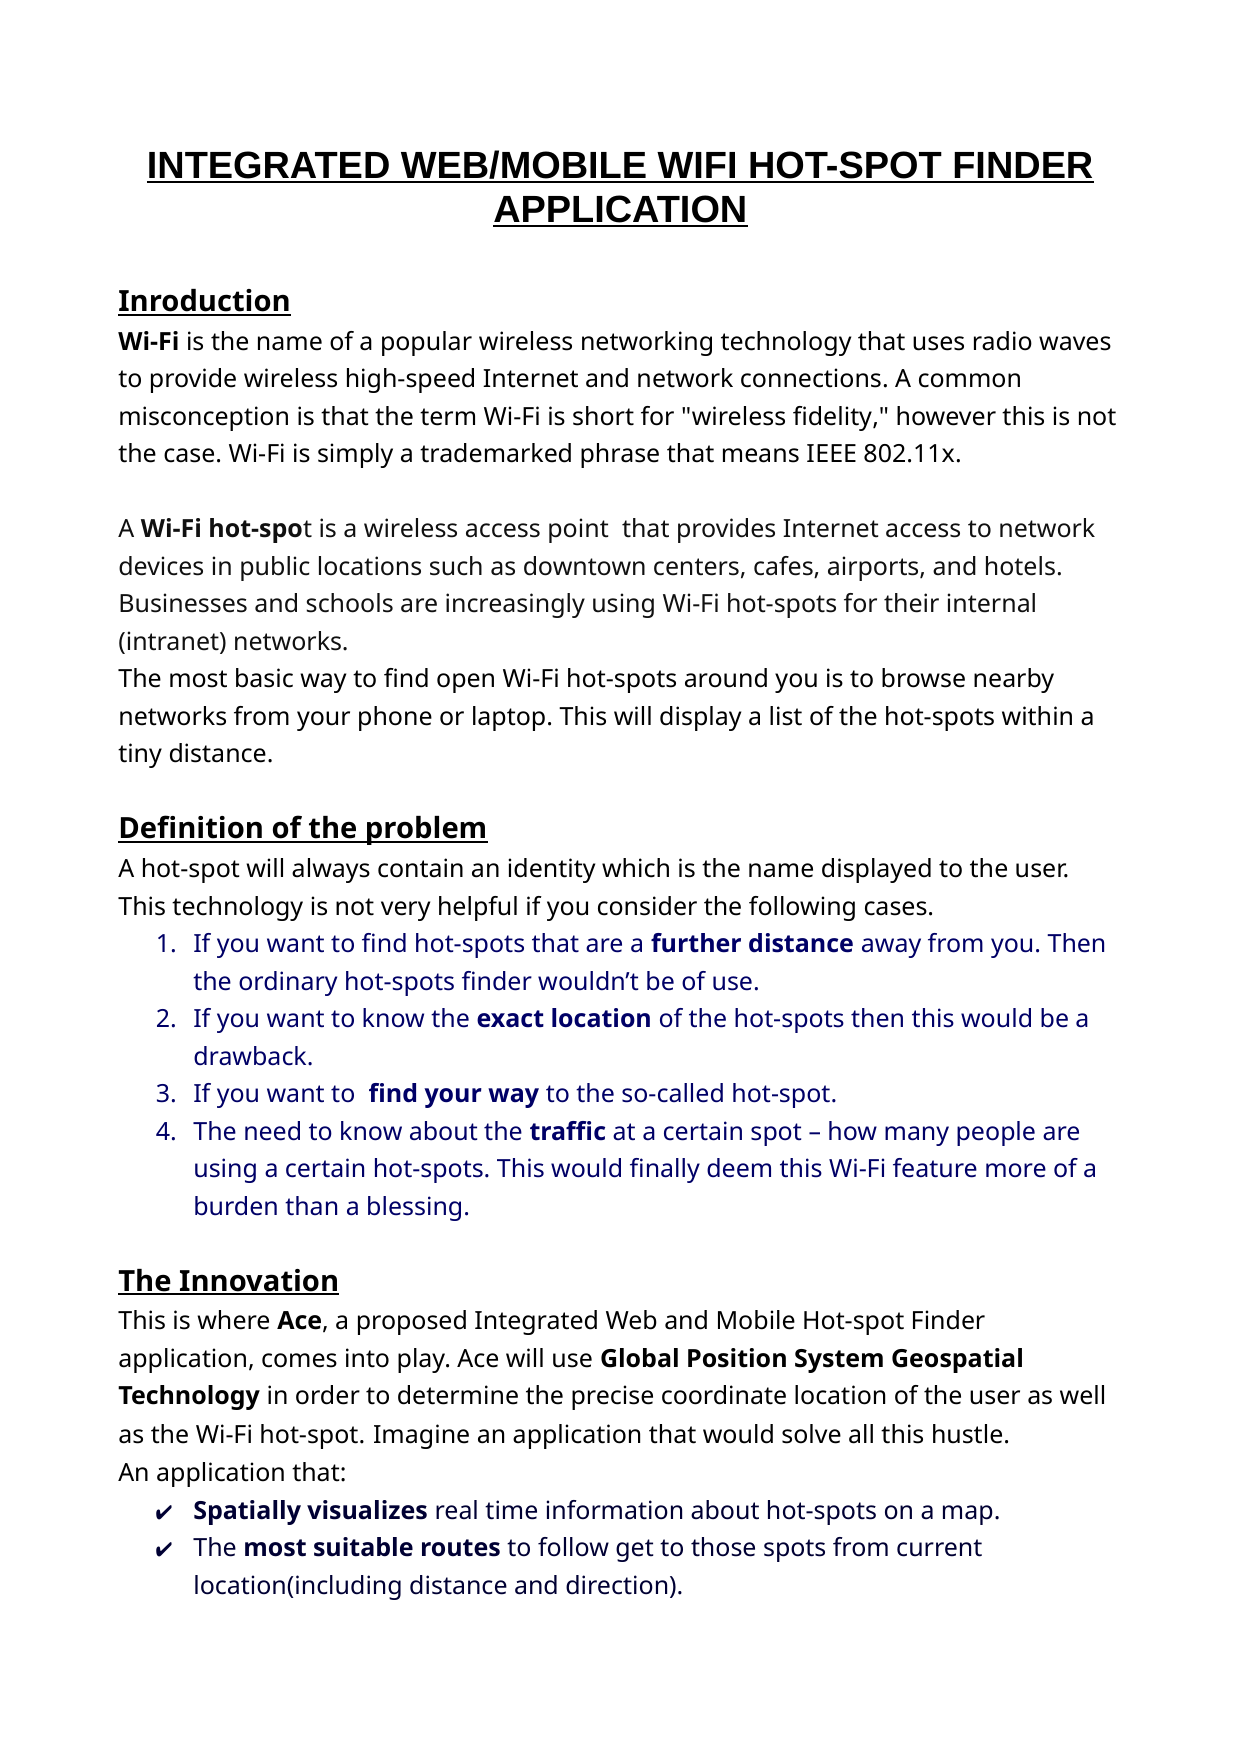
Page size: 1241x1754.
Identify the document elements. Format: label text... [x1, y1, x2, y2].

list If you want to know the exact location of the hot-spots then this would be a drawback. [156, 997, 1122, 1072]
text The most basic way to find open Wi-Fi hot-spots around you is to browse nearby networks from your phone or laptop. This will display a list of the hot-spots within a tiny distance. [118, 658, 1122, 770]
text Definition of the problem [118, 808, 1122, 847]
text Inroduction [118, 280, 1122, 320]
list Spatially visualizes real time information about hot-spots on a map. [156, 1489, 1122, 1527]
text A hot-spot will always contain an identity which is the name displayed to the user. This technology is not very helpful if you consider the following cases. [118, 847, 1122, 922]
subtitle INTEGRATED WEB/MOBILE WIFI HOT-SPOT FINDER APPLICATION [118, 143, 1122, 230]
list The need to know about the traffic at a certain spot – how many people are using a certain hot-spots. This would finally deem this Wi-Fi feature more of a burden than a blessing. [156, 1110, 1122, 1222]
text Wi-Fi is the name of a popular wireless networking technology that uses radio waves to provide wireless high-speed Internet and network connections. A common misconception is that the term Wi-Fi is short for "wireless fidelity," however this is not the case. Wi-Fi is simply a trademarked phrase that means IEEE 802.11x. [118, 320, 1122, 470]
list If you want to find your way to the so-called hot-spot. [156, 1072, 1122, 1110]
list The most suitable routes to follow get to those spots from current location(including distance and direction). [156, 1527, 1122, 1602]
text A Wi-Fi hot-spot is a wireless access point that provides Internet access to network devices in public locations such as downtown centers, cafes, airports, and hotels. Businesses and schools are increasingly using Wi-Fi hot-spots for their internal (intranet) networks. [118, 508, 1122, 658]
list If you want to find hot-spots that are a further distance away from you. Then the ordinary hot-spots finder wouldn’t be of use. [156, 922, 1122, 997]
text The Innovation [118, 1260, 1122, 1299]
text An application that: [118, 1452, 1122, 1489]
text This is where Ace, a proposed Integrated Web and Mobile Hot-spot Finder application, comes into play. Ace will use Global Position System Geospatial Technology in order to determine the precise coordinate location of the user as well as the Wi-Fi hot-spot. Imagine an application that would solve all this hustle. [118, 1299, 1122, 1452]
